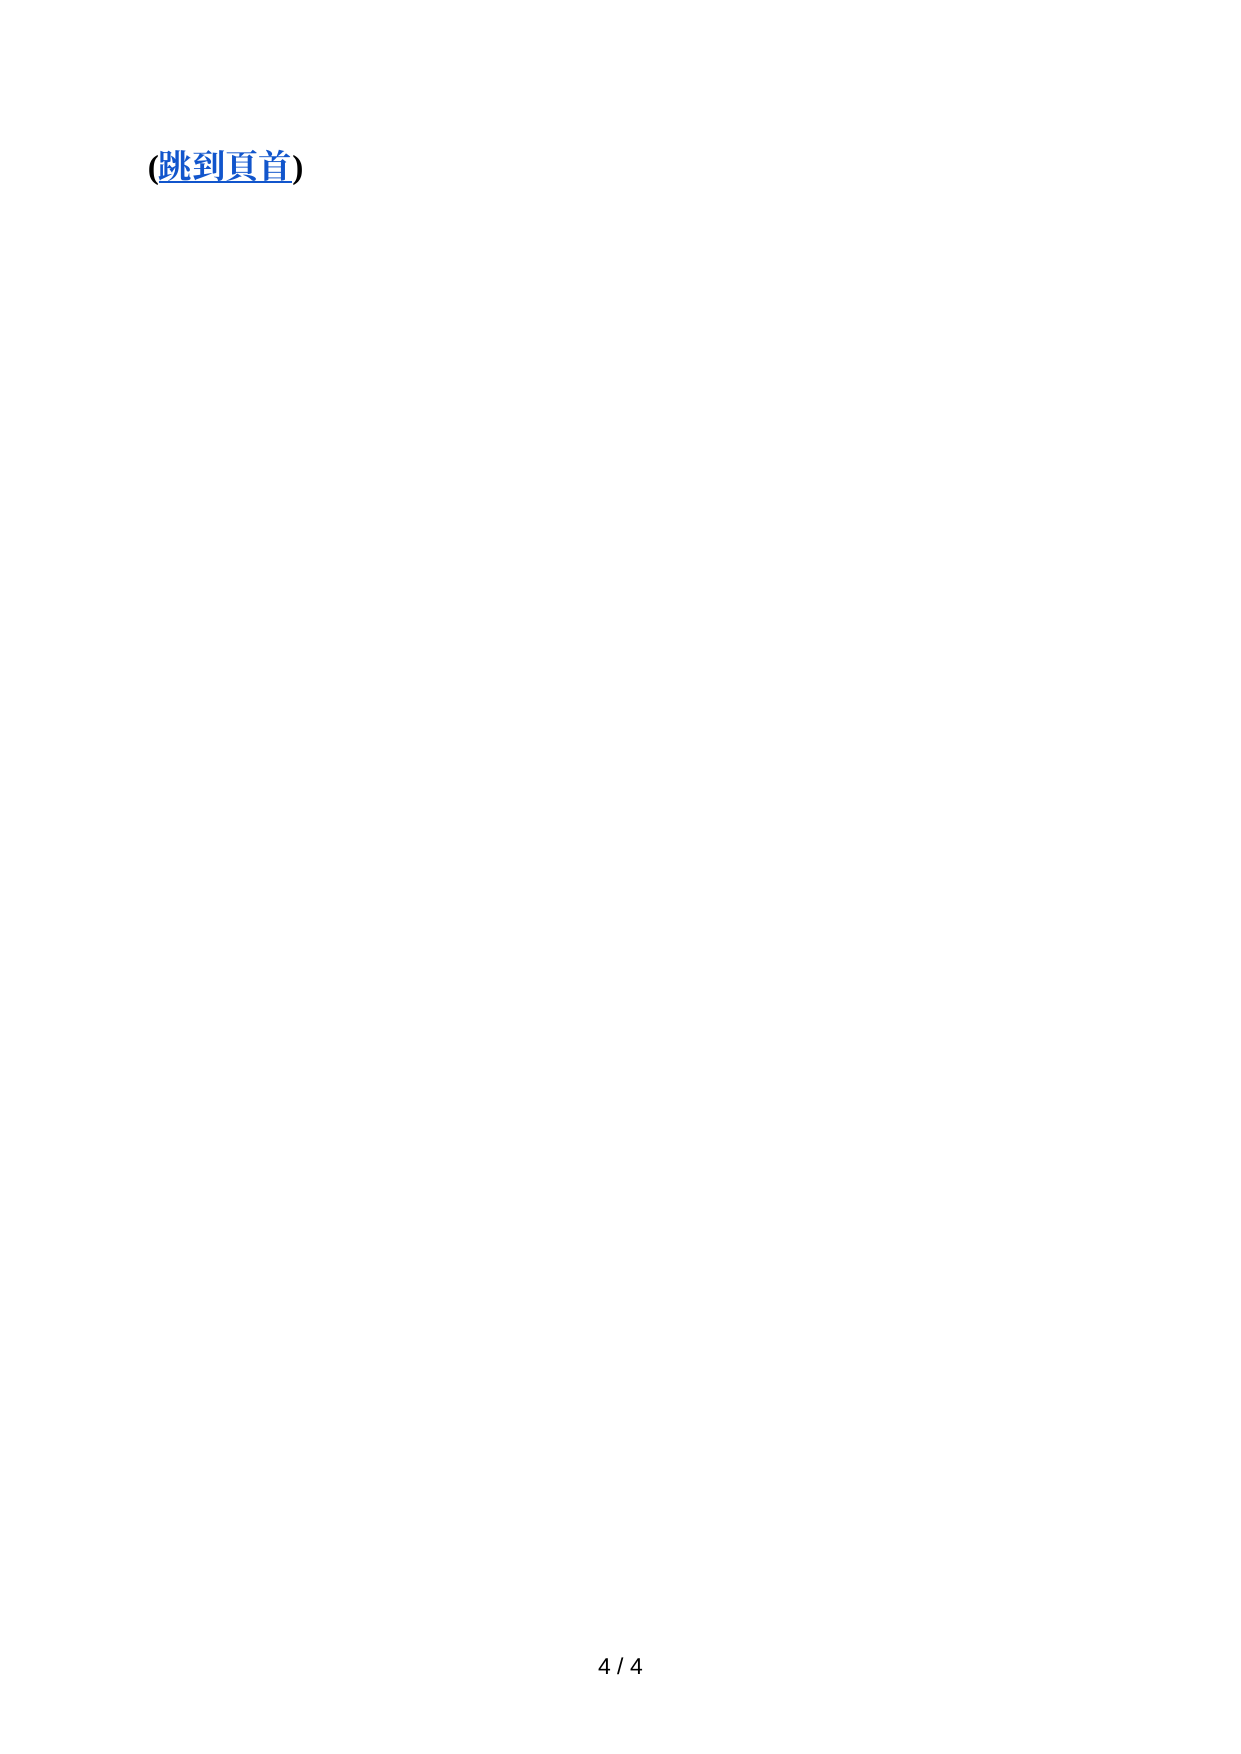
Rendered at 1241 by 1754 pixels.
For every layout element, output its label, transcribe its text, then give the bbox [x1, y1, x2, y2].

subtitle (跳到頁首) [148, 148, 1093, 186]
